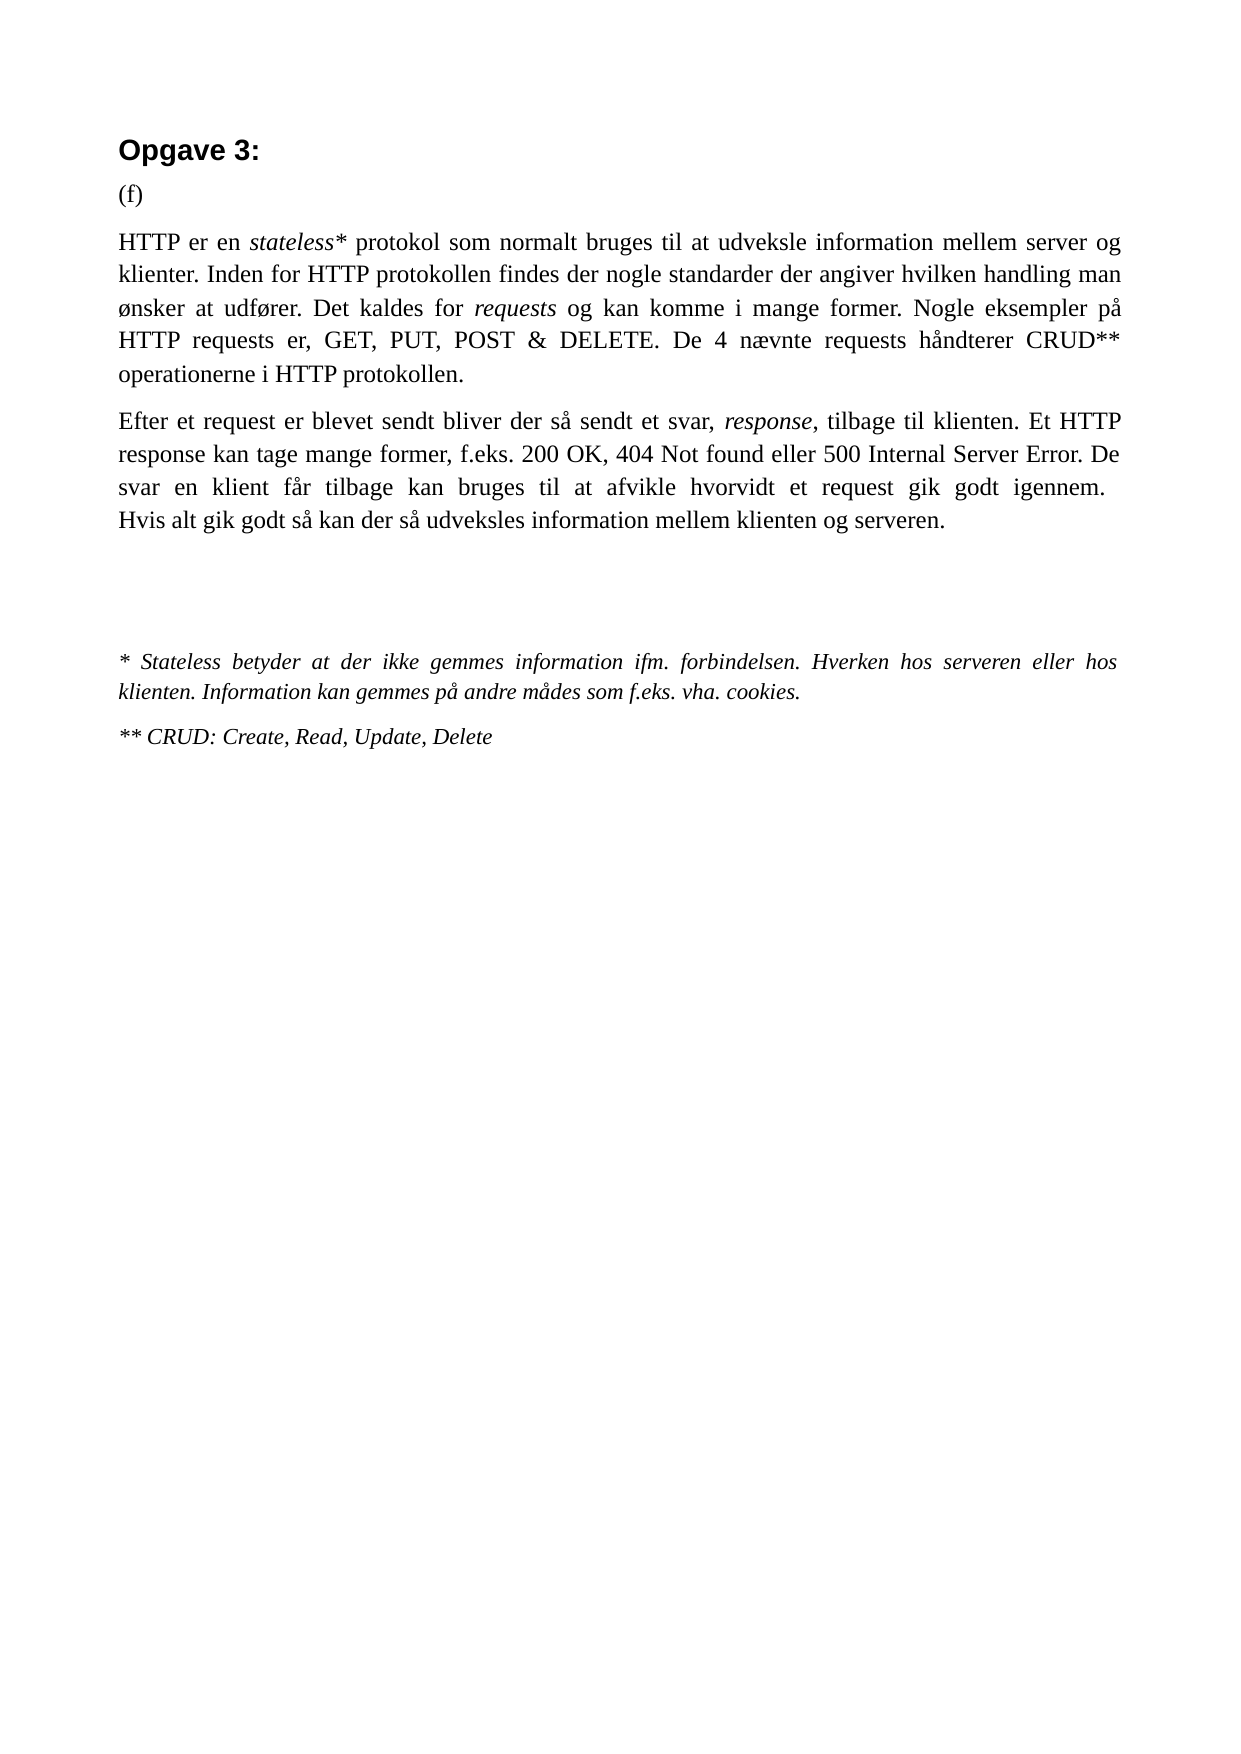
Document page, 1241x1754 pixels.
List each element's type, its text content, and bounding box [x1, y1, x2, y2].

text (f) [118, 179, 1122, 208]
subtitle Opgave 3: [118, 133, 1122, 166]
text * Stateless betyder at der ikke gemmes information ifm. forbindelsen. Hverken hos serveren eller hos klienten. Information kan gemmes på andre mådes som f.eks. vha. cookies. [118, 648, 1122, 705]
text ** CRUD: Create, Read, Update, Delete [118, 723, 1122, 749]
text Efter et request er blevet sendt bliver der så sendt et svar, response, tilbage til klienten. Et HTTP response kan tage mange former, f.eks. 200 OK, 404 Not found eller 500 Internal Server Error. De svar en klient får tilbage kan bruges til at afvikle hvorvidt et request gik godt igennem. Hvis alt gik godt så kan der så udveksles information mellem klienten og serveren. [118, 406, 1122, 534]
text HTTP er en stateless* protokol som normalt bruges til at udveksle information mellem server og klienter. Inden for HTTP protokollen findes der nogle standarder der angiver hvilken handling man ønsker at udfører. Det kaldes for requests og kan komme i mange former. Nogle eksempler på HTTP requests er, GET, PUT, POST & DELETE. De 4 nævnte requests håndterer CRUD** operationerne i HTTP protokollen. [118, 227, 1122, 387]
